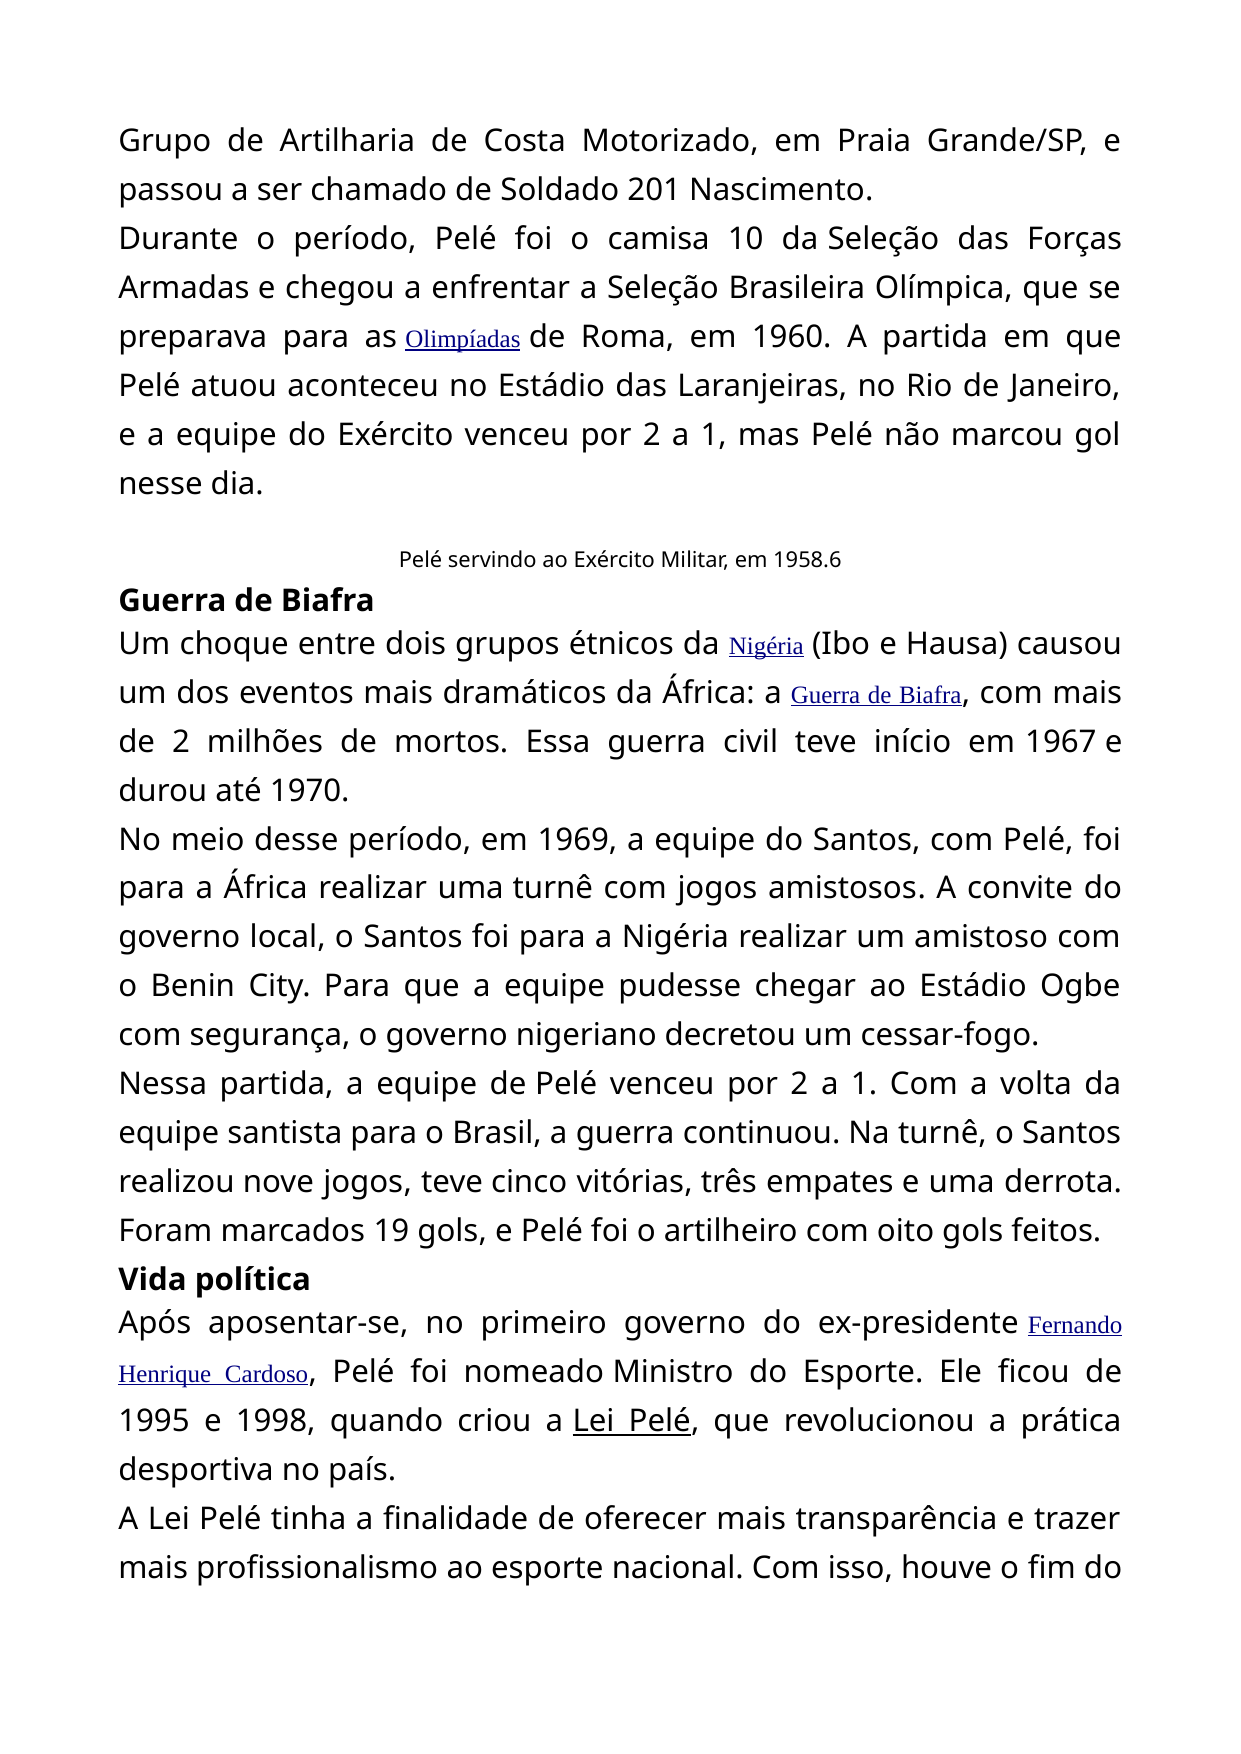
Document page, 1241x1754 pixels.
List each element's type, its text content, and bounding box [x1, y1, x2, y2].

text No meio desse período, em 1969, a equipe do Santos, com Pelé, foi para a África realizar uma turnê com jogos amistosos. A convite do governo local, o Santos foi para a Nigéria realizar um amistoso com o Benin City. Para que a equipe pudesse chegar ao Estádio Ogbe com segurança, o governo nigeriano decretou um cessar-fogo. [118, 817, 1122, 1055]
text Pelé servindo ao Exército Militar, em 1958.6 [118, 510, 1122, 574]
subtitle Vida política [118, 1257, 1122, 1300]
text A Lei Pelé tinha a finalidade de oferecer mais transparência e trazer mais profissionalismo ao esporte nacional. Com isso, houve o fim do [118, 1496, 1122, 1587]
text Nessa partida, a equipe de Pelé venceu por 2 a 1. Com a volta da equipe santista para o Brasil, a guerra continuou. Na turnê, o Santos realizou nove jogos, teve cinco vitórias, três empates e uma derrota. Foram marcados 19 gols, e Pelé foi o artilheiro com oito gols feitos. [118, 1061, 1122, 1251]
subtitle Guerra de Biafra [118, 578, 1122, 621]
text Grupo de Artilharia de Costa Motorizado, em Praia Grande/SP, e passou a ser chamado de Soldado 201 Nascimento. [118, 118, 1122, 210]
text Após aposentar-se, no primeiro governo do ex-presidente Fernando Henrique Cardoso, Pelé foi nomeado Ministro do Esporte. Ele ficou de 1995 e 1998, quando criou a Lei Pelé, que revolucionou a prática desportiva no país. [118, 1300, 1122, 1489]
text Um choque entre dois grupos étnicos da Nigéria (Ibo e Hausa) causou um dos eventos mais dramáticos da África: a Guerra de Biafra, com mais de 2 milhões de mortos. Essa guerra civil teve início em 1967 e durou até 1970. [118, 621, 1122, 810]
text Durante o período, Pelé foi o camisa 10 da Seleção das Forças Armadas e chegou a enfrentar a Seleção Brasileira Olímpica, que se preparava para as Olimpíadas de Roma, em 1960. A partida em que Pelé atuou aconteceu no Estádio das Laranjeiras, no Rio de Janeiro, e a equipe do Exército venceu por 2 a 1, mas Pelé não marcou gol nesse dia. [118, 216, 1122, 503]
